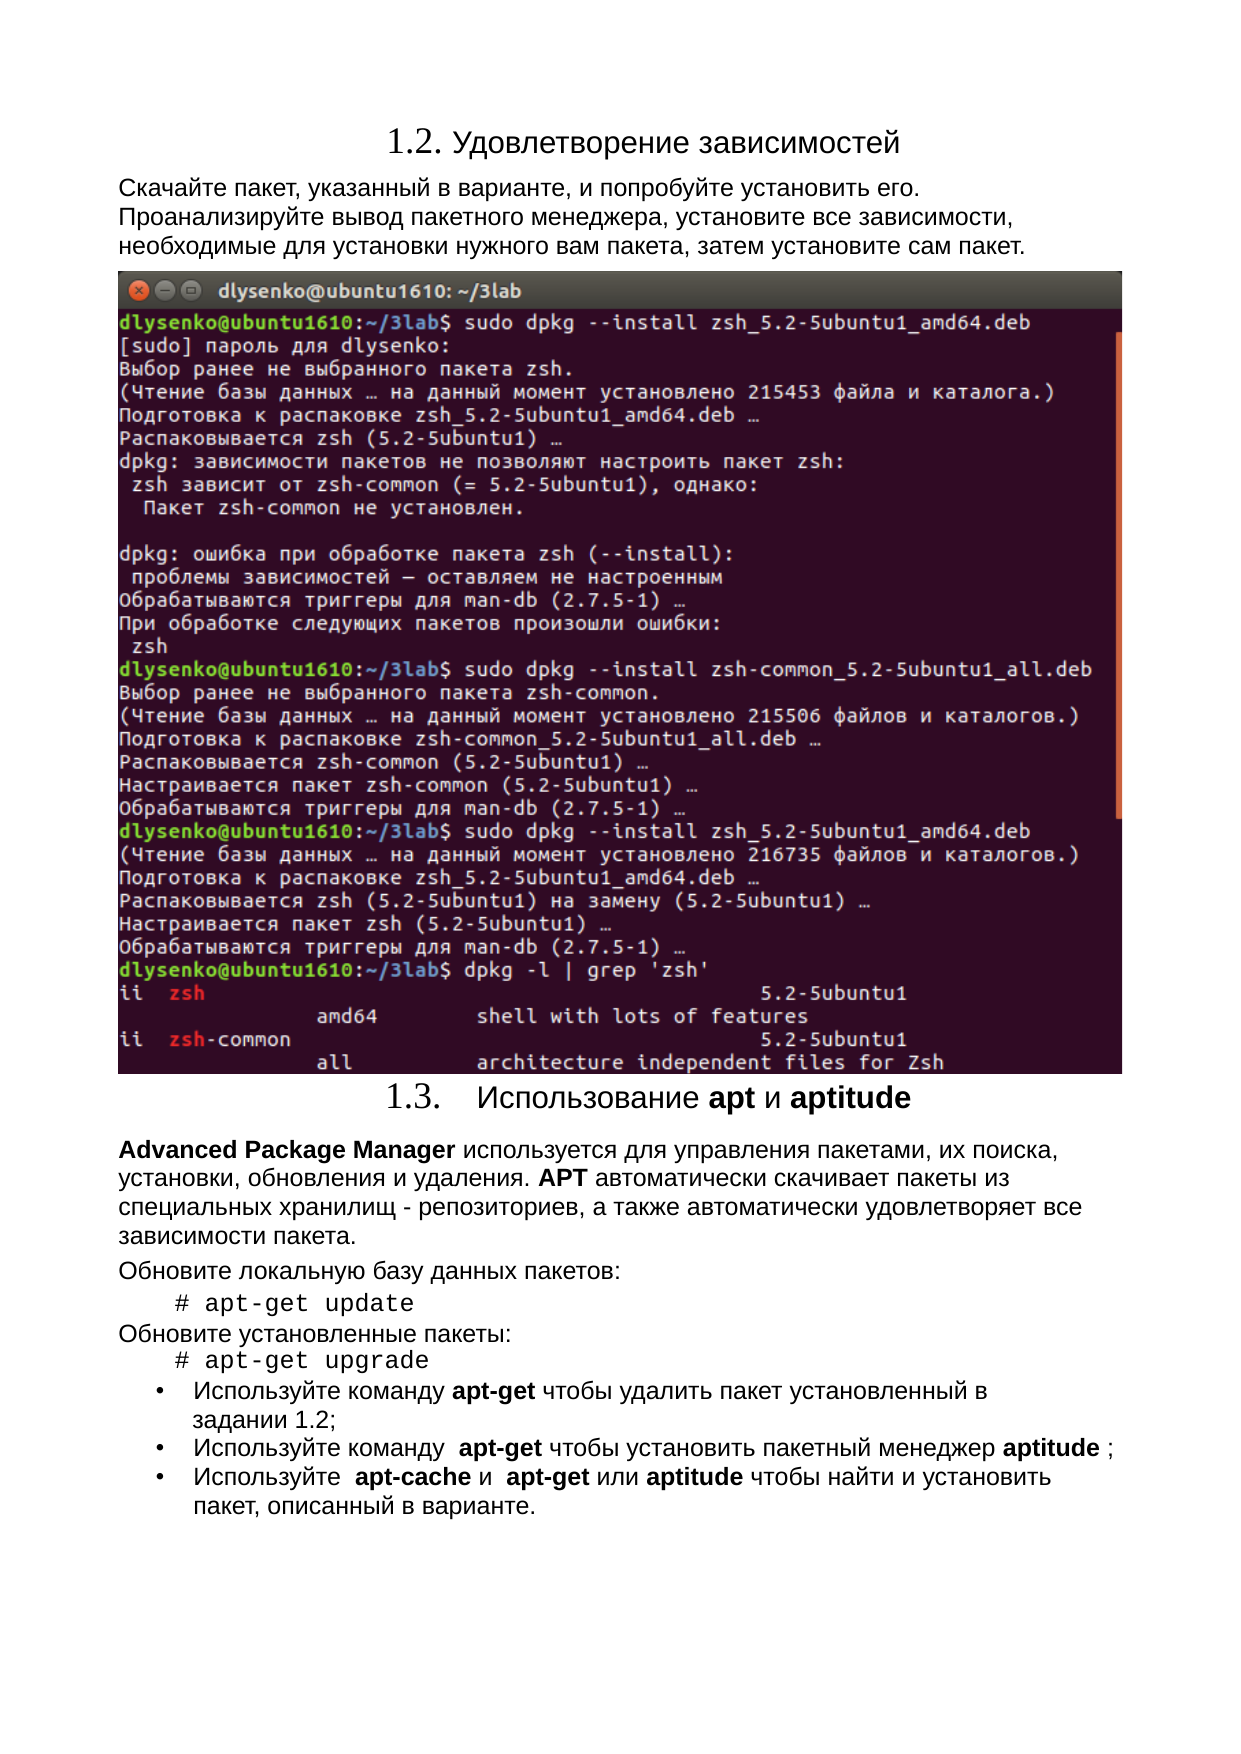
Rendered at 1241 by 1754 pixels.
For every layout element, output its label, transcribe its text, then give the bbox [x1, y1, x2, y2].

list Используйте команду apt-get чтобы установить пакетный менеджер aptitude ; [156, 1433, 1122, 1462]
list Используйте apt-cache и apt-get или aptitude чтобы найти и установить пакет, описанный в варианте. [156, 1462, 1122, 1520]
text задании 1.2; [118, 1404, 1122, 1433]
list Используйте команду apt-get чтобы удалить пакет установленный в [156, 1376, 1122, 1404]
text Обновите установленные пакеты: [118, 1319, 1122, 1347]
list Использование apt и aptitude [118, 1074, 1122, 1117]
list Скачайте пакет, указанный в варианте, и попробуйте установить его. Проанализируйте вывод пакетного менеджера, установите все зависимости, необходимые для установки нужного вам пакета, затем установите сам пакет. [118, 173, 1122, 259]
text # apt-get update [118, 1290, 1122, 1319]
text Обновите локальную базу данных пакетов: [118, 1256, 1122, 1284]
text # apt-get upgrade [118, 1347, 1122, 1376]
text Advanced Package Manager используется для управления пакетами, их поиска, установки, обновления и удаления. APT автоматически скачивает пакеты из специальных хранилищ - репозиториев, а также автоматически удовлетворяет все зависимости пакета. [118, 1135, 1122, 1250]
picture [118, 271, 1123, 1074]
list Удовлетворение зависимостей [165, 118, 1122, 161]
